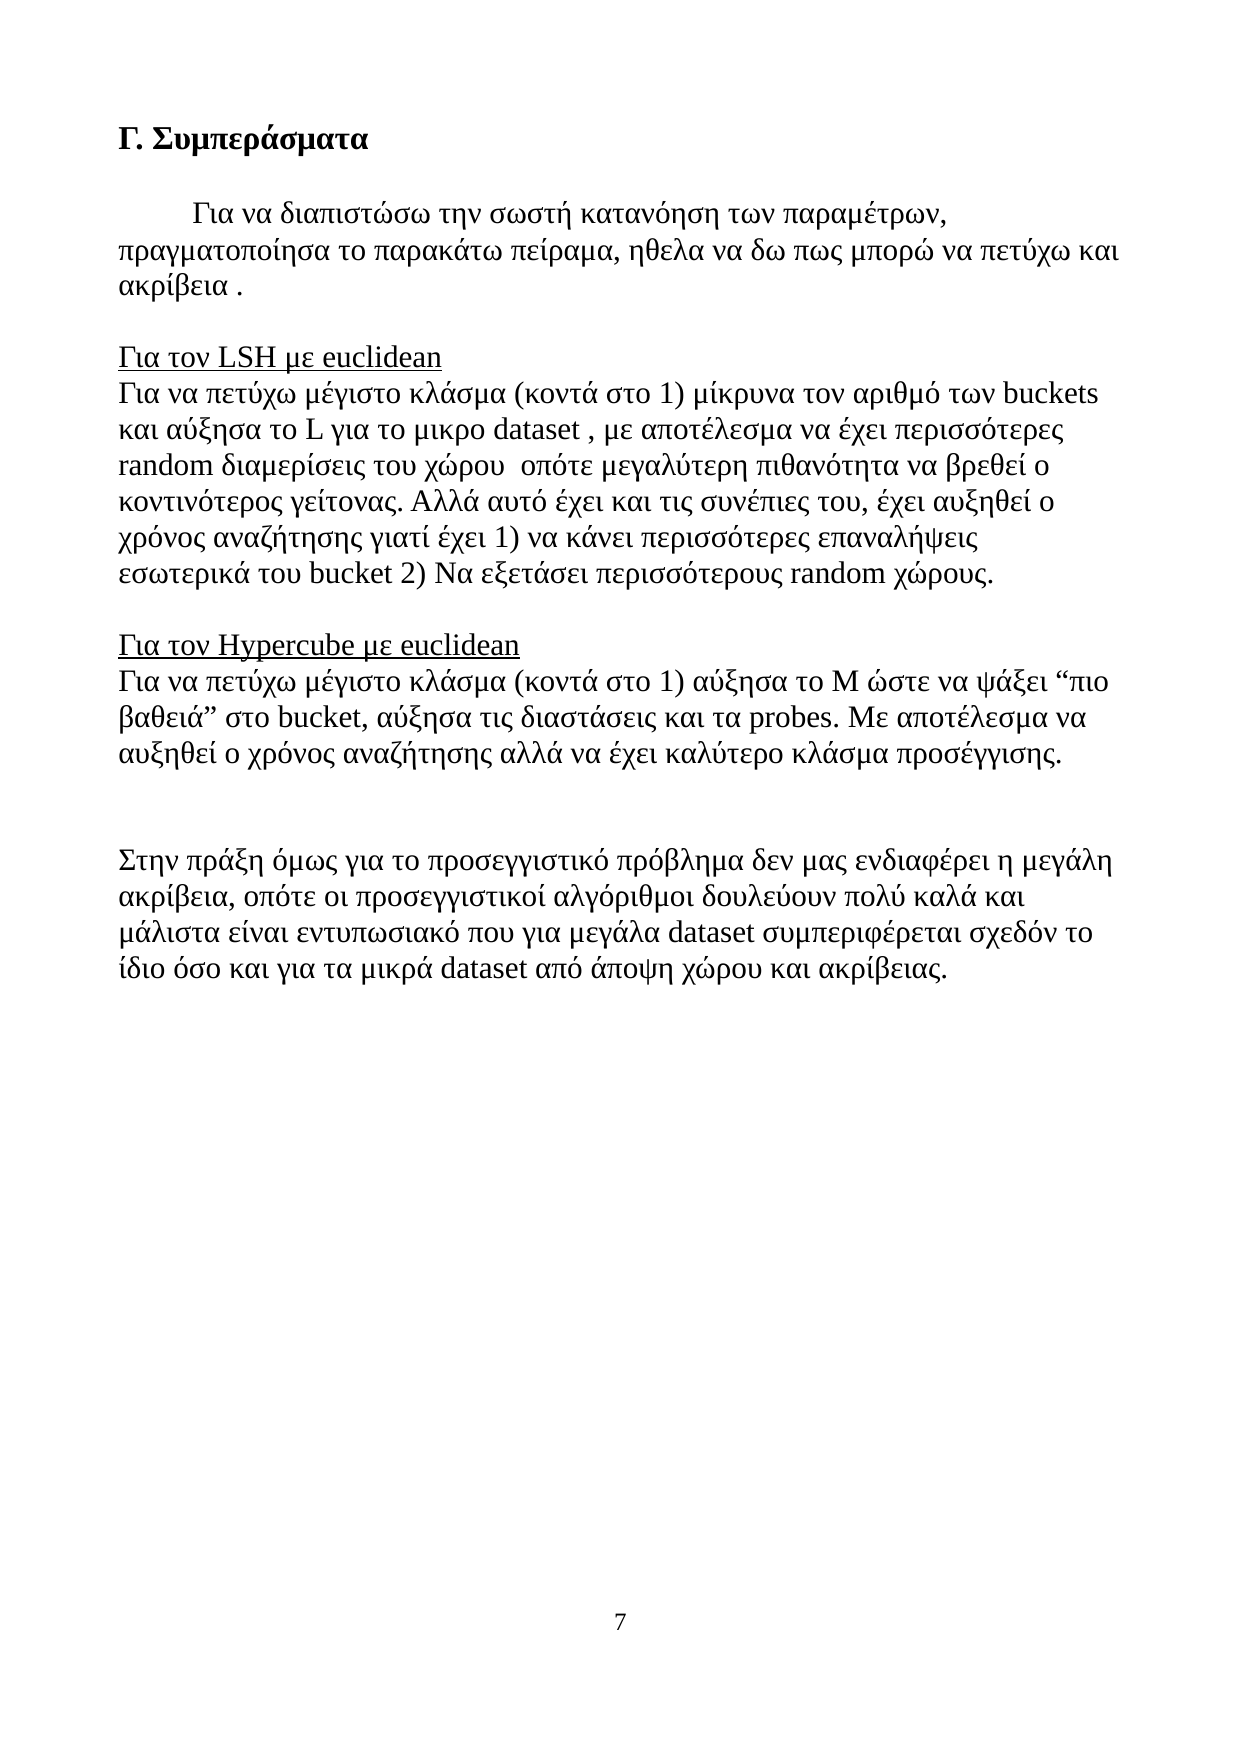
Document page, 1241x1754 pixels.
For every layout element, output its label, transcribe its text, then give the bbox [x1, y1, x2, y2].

text Για τον LSH με euclidean [118, 338, 1122, 374]
text Για να διαπιστώσω την σωστή κατανόηση των παραμέτρων, πραγματοποίησα το παρακάτω πείραμα, ηθελα να δω πως μπορώ να πετύχω και ακρίβεια . [118, 195, 1122, 303]
text Στην πράξη όμως για το προσεγγιστικό πρόβλημα δεν μας ενδιαφέρει η μεγάλη ακρίβεια, οπότε οι προσεγγιστικοί αλγόριθμοι δουλεύουν πολύ καλά και μάλιστα είναι εντυπωσιακό που για μεγάλα dataset συμπεριφέρεται σχεδόν το ίδιο όσο και για τα μικρά dataset από άποψη χώρου και ακρίβειας. [118, 842, 1122, 985]
text Για να πετύχω μέγιστο κλάσμα (κοντά στο 1) αύξησα το M ώστε να ψάξει “πιο βαθειά” στο bucket, αύξησα τις διαστάσεις και τα probes. Με αποτέλεσμα να αυξηθεί ο χρόνος αναζήτησης αλλά να έχει καλύτερο κλάσμα προσέγγισης. [118, 662, 1122, 770]
text Για τον Hypercube με euclidean [118, 626, 1122, 662]
text Γ. Συμπεράσματα [118, 118, 1122, 156]
text Για να πετύχω μέγιστο κλάσμα (κοντά στο 1) μίκρυνα τον αριθμό των buckets και αύξησα το L για το μικρο dataset , με αποτέλεσμα να έχει περισσότερες random διαμερίσεις του χώρου οπότε μεγαλύτερη πιθανότητα να βρεθεί ο κοντινότερος γείτονας. Αλλά αυτό έχει και τις συνέπιες του, έχει αυξηθεί ο χρόνος αναζήτησης γιατί έχει 1) να κάνει περισσότερες επαναλήψεις εσωτερικά του bucket 2) Να εξετάσει περισσότερους random χώρους. [118, 374, 1122, 590]
